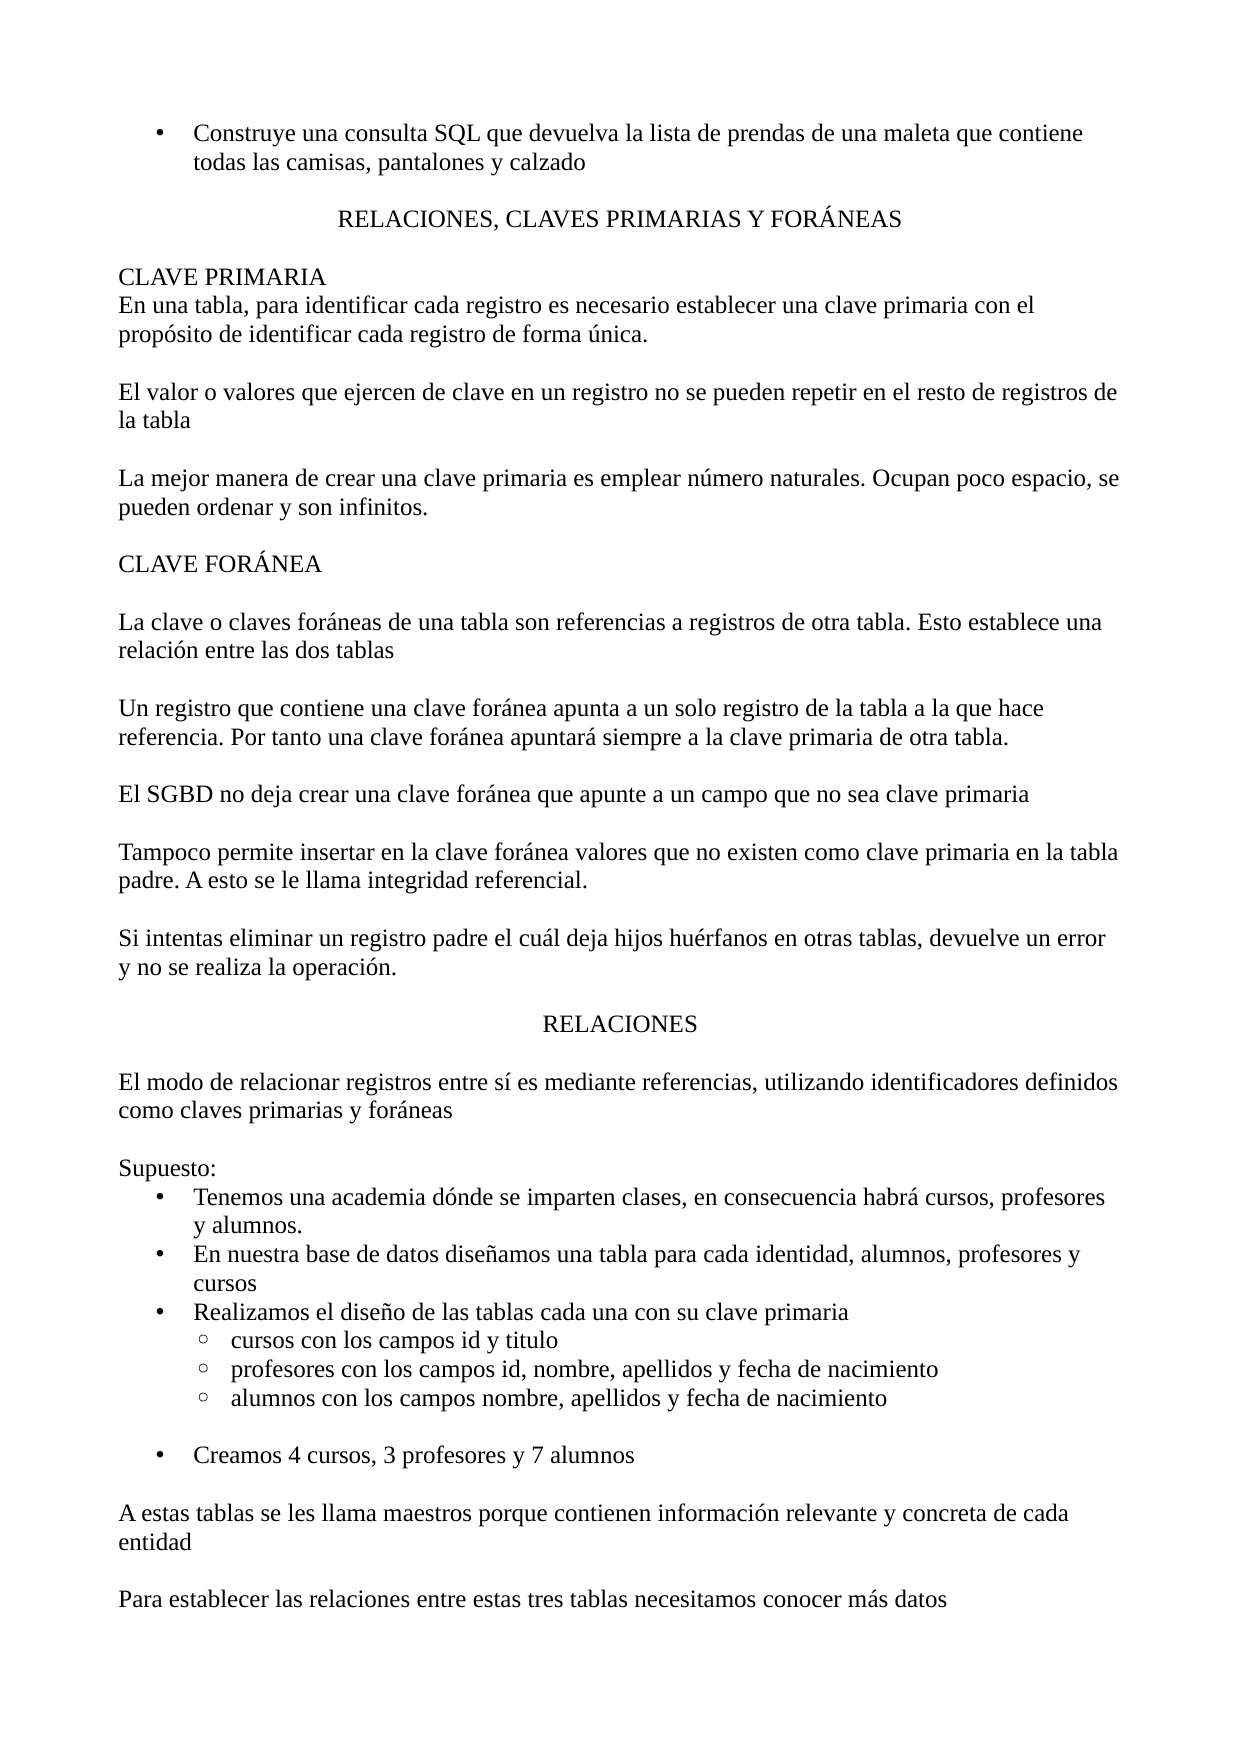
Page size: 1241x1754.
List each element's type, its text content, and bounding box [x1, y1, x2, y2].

text RELACIONES [118, 1009, 1122, 1038]
text El SGBD no deja crear una clave foránea que apunte a un campo que no sea clave primaria [118, 779, 1122, 808]
text CLAVE FORÁNEA [118, 549, 1122, 578]
text El modo de relacionar registros entre sí es mediante referencias, utilizando identificadores definidos como claves primarias y foráneas [118, 1067, 1122, 1124]
list cursos con los campos id y titulo [193, 1326, 1122, 1354]
list Creamos 4 cursos, 3 profesores y 7 alumnos [156, 1441, 1122, 1469]
text RELACIONES, CLAVES PRIMARIAS Y FORÁNEAS [118, 204, 1122, 233]
list alumnos con los campos nombre, apellidos y fecha de nacimiento [193, 1383, 1122, 1412]
list Realizamos el diseño de las tablas cada una con su clave primaria [156, 1297, 1122, 1326]
list Construye una consulta SQL que devuelva la lista de prendas de una maleta que contiene todas las camisas, pantalones y calzado [156, 118, 1122, 176]
text CLAVE PRIMARIA [118, 262, 1122, 291]
text La mejor manera de crear una clave primaria es emplear número naturales. Ocupan poco espacio, se pueden ordenar y son infinitos. [118, 463, 1122, 521]
text La clave o claves foráneas de una tabla son referencias a registros de otra tabla. Esto establece una relación entre las dos tablas [118, 607, 1122, 664]
text Supuesto: [118, 1153, 1122, 1182]
list profesores con los campos id, nombre, apellidos y fecha de nacimiento [193, 1354, 1122, 1383]
text A estas tablas se les llama maestros porque contienen información relevante y concreta de cada entidad [118, 1498, 1122, 1556]
text En una tabla, para identificar cada registro es necesario establecer una clave primaria con el propósito de identificar cada registro de forma única. [118, 291, 1122, 348]
text El valor o valores que ejercen de clave en un registro no se pueden repetir en el resto de registros de la tabla [118, 377, 1122, 434]
text Tampoco permite insertar en la clave foránea valores que no existen como clave primaria en la tabla padre. A esto se le llama integridad referencial. [118, 837, 1122, 894]
text Si intentas eliminar un registro padre el cuál deja hijos huérfanos en otras tablas, devuelve un error y no se realiza la operación. [118, 923, 1122, 981]
list En nuestra base de datos diseñamos una tabla para cada identidad, alumnos, profesores y cursos [156, 1239, 1122, 1297]
list Tenemos una academia dónde se imparten clases, en consecuencia habrá cursos, profesores y alumnos. [156, 1182, 1122, 1239]
text Un registro que contiene una clave foránea apunta a un solo registro de la tabla a la que hace referencia. Por tanto una clave foránea apuntará siempre a la clave primaria de otra tabla. [118, 693, 1122, 751]
text Para establecer las relaciones entre estas tres tablas necesitamos conocer más datos [118, 1584, 1122, 1613]
